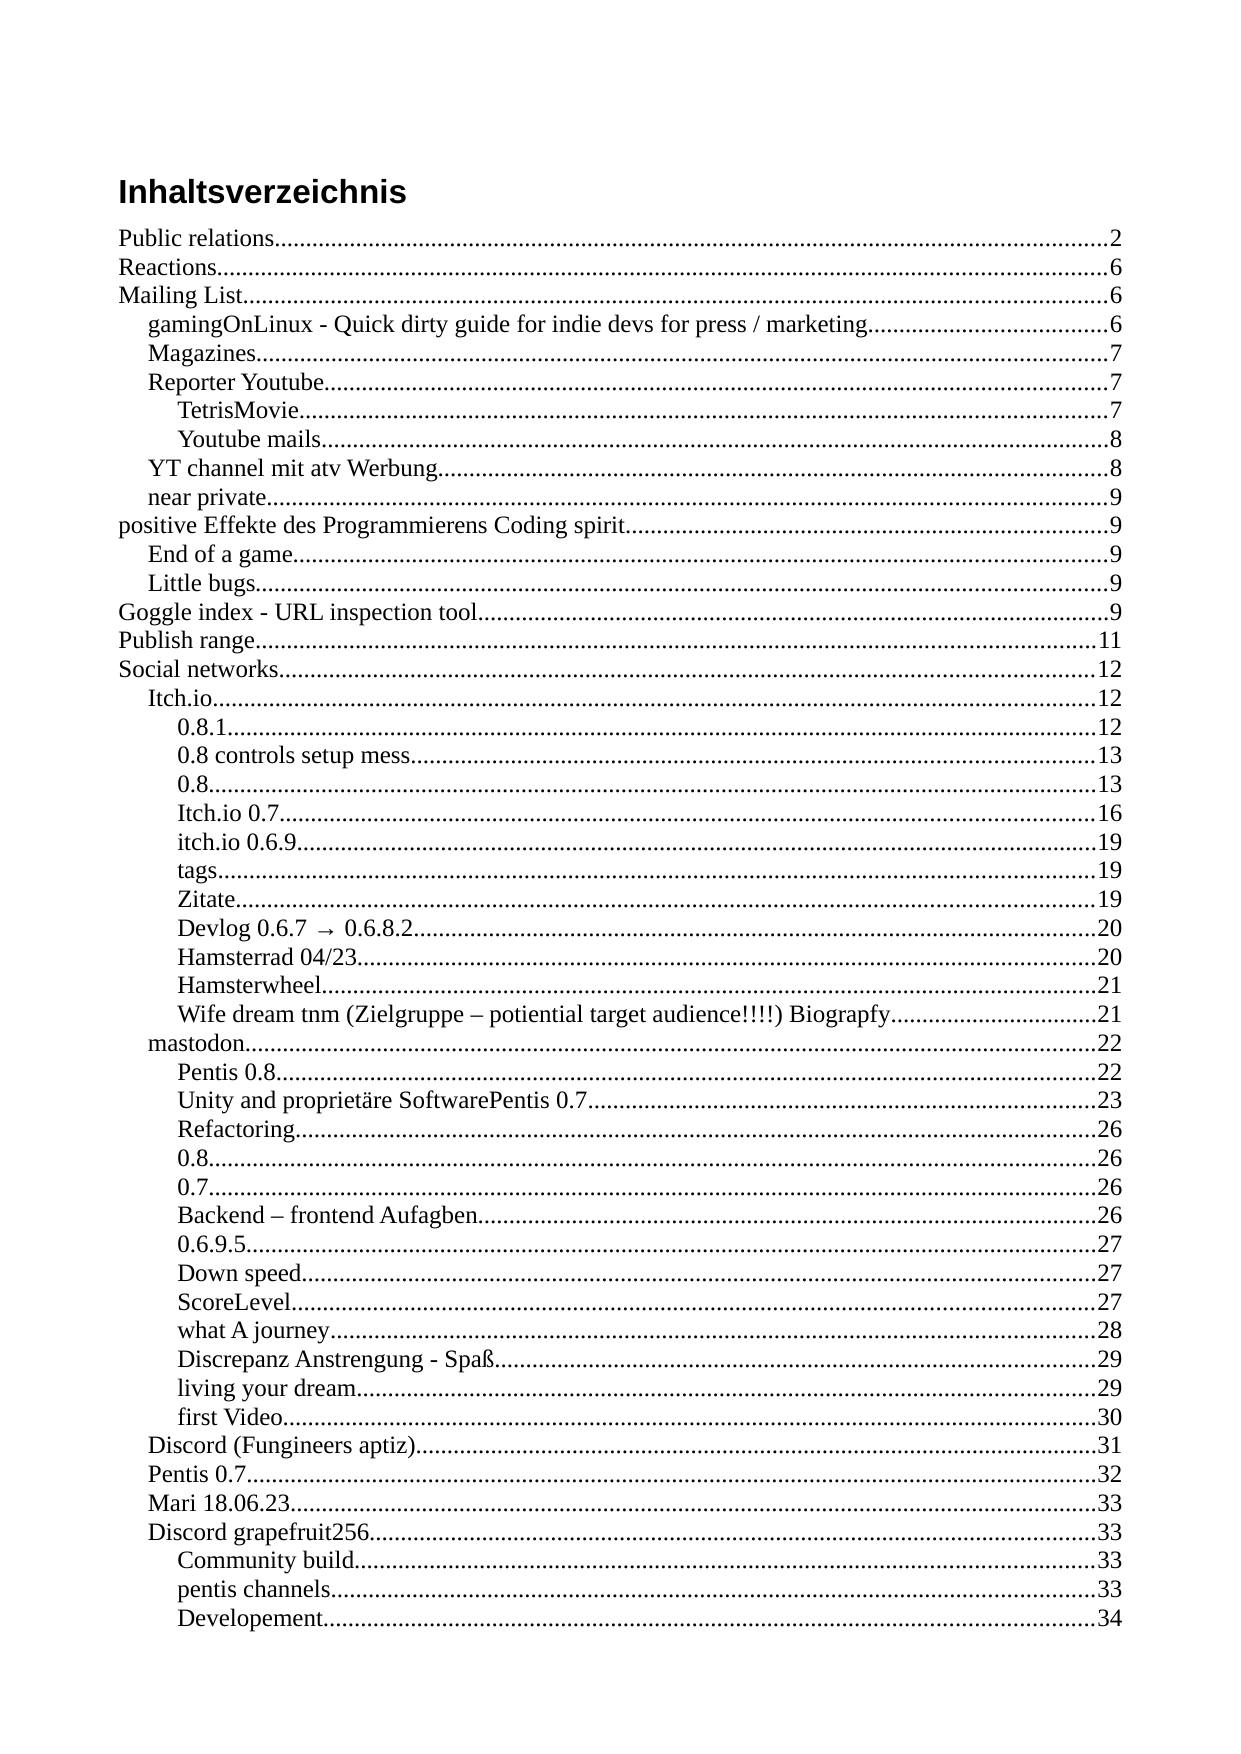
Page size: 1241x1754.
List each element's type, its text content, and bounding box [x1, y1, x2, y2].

text Hamsterwheel 21 [177, 970, 1122, 999]
text 0.8 13 [177, 769, 1122, 798]
text Pentis 0.7 32 [148, 1459, 1122, 1488]
text Developement 34 [177, 1603, 1122, 1632]
text near private 9 [148, 482, 1122, 510]
text Social networks 12 [118, 654, 1122, 683]
text Goggle index - URL inspection tool 9 [118, 597, 1122, 625]
text End of a game 9 [148, 539, 1122, 568]
text Pentis 0.8 22 [177, 1057, 1122, 1085]
text positive Effekte des Programmierens Coding spirit 9 [118, 510, 1122, 539]
text Discord grapefruit256 33 [148, 1517, 1122, 1545]
text living your dream 29 [177, 1373, 1122, 1402]
text Little bugs 9 [148, 568, 1122, 597]
text first Video 30 [177, 1402, 1122, 1430]
text Magazines 7 [148, 338, 1122, 367]
text Itch.io 12 [148, 683, 1122, 712]
text 0.8 26 [177, 1143, 1122, 1172]
text Wife dream tnm (Zielgruppe – potiential target audience!!!!) Biograpfy 21 [177, 999, 1122, 1028]
text Discord (Fungineers aptiz) 31 [148, 1430, 1122, 1459]
text 0.6.9.5 27 [177, 1229, 1122, 1258]
text Itch.io 0.7 16 [177, 798, 1122, 827]
text Down speed 27 [177, 1258, 1122, 1287]
text mastodon 22 [148, 1028, 1122, 1057]
text Publish range 11 [118, 625, 1122, 654]
text 0.8 controls setup mess 13 [177, 740, 1122, 769]
text TetrisMovie 7 [177, 395, 1122, 424]
text Refactoring 26 [177, 1114, 1122, 1143]
text Mari 18.06.23 33 [148, 1488, 1122, 1517]
text YT channel mit atv Werbung 8 [148, 453, 1122, 482]
text Discrepanz Anstrengung - Spaß 29 [177, 1344, 1122, 1373]
text 0.8.1 12 [177, 712, 1122, 740]
text Hamsterrad 04/23 20 [177, 942, 1122, 970]
text Backend – frontend Aufagben 26 [177, 1200, 1122, 1229]
text itch.io 0.6.9 19 [177, 827, 1122, 855]
subtitle Inhaltsverzeichnis [118, 172, 1122, 210]
text Devlog 0.6.7 → 0.6.8.2 20 [177, 913, 1122, 942]
text Zitate 19 [177, 884, 1122, 913]
text Reporter Youtube 7 [148, 367, 1122, 395]
text ScoreLevel 27 [177, 1287, 1122, 1315]
text Community build 33 [177, 1545, 1122, 1574]
text tags 19 [177, 855, 1122, 884]
text gamingOnLinux - Quick dirty guide for indie devs for press / marketing 6 [148, 309, 1122, 338]
text pentis channels 33 [177, 1574, 1122, 1603]
text Unity and proprietäre SoftwarePentis 0.7 23 [177, 1085, 1122, 1114]
text 0.7 26 [177, 1172, 1122, 1200]
text Youtube mails 8 [177, 424, 1122, 453]
text Reactions 6 [118, 252, 1122, 280]
text Mailing List 6 [118, 280, 1122, 309]
text what A journey 28 [177, 1315, 1122, 1344]
text Public relations 2 [118, 223, 1122, 252]
